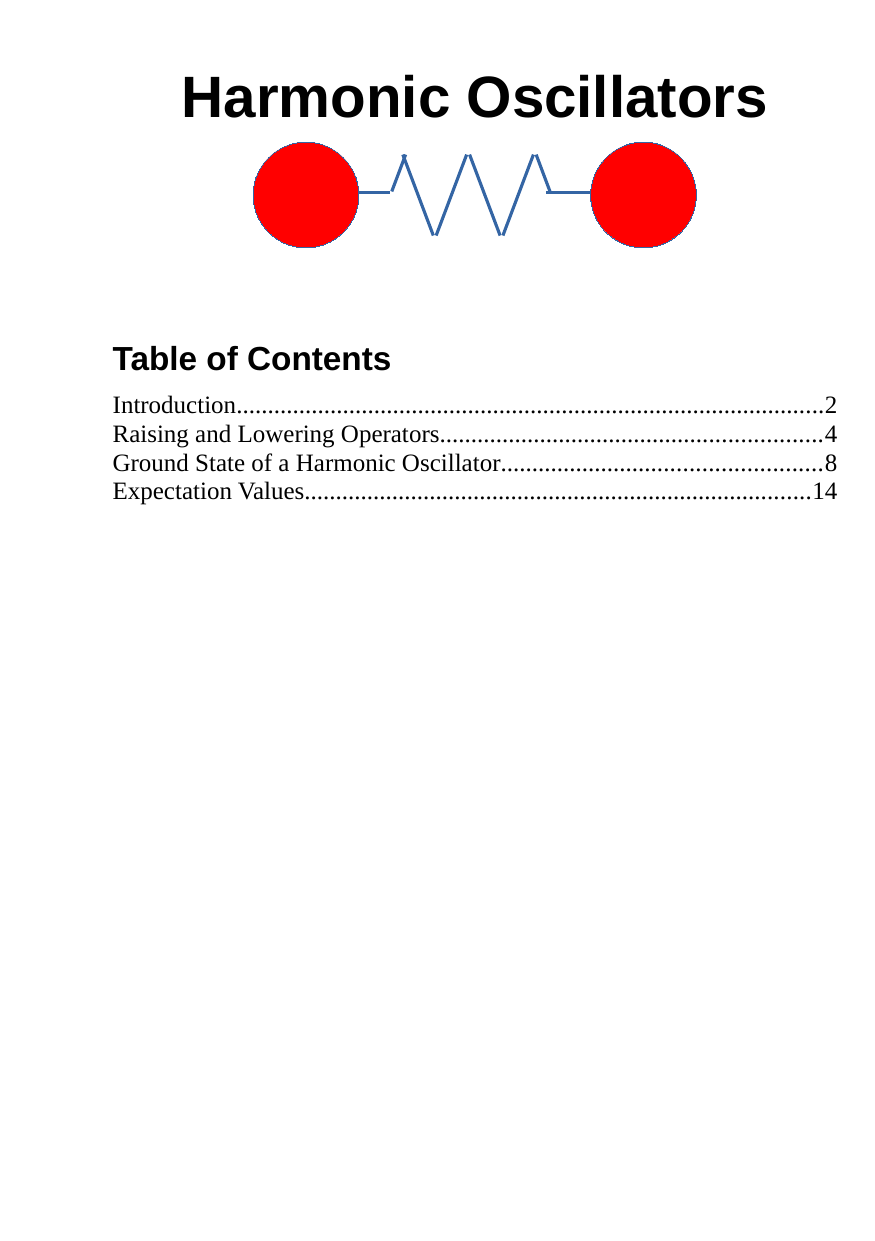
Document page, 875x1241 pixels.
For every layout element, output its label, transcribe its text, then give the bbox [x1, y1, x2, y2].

text Raising and Lowering Operators 4 [112, 419, 837, 448]
text Ground State of a Harmonic Oscillator 8 [112, 448, 837, 476]
subtitle Table of Contents [112, 339, 837, 378]
text Introduction 2 [112, 390, 837, 419]
title Harmonic Oscillators [112, 62, 837, 129]
text Expectation Values 14 [112, 476, 837, 505]
